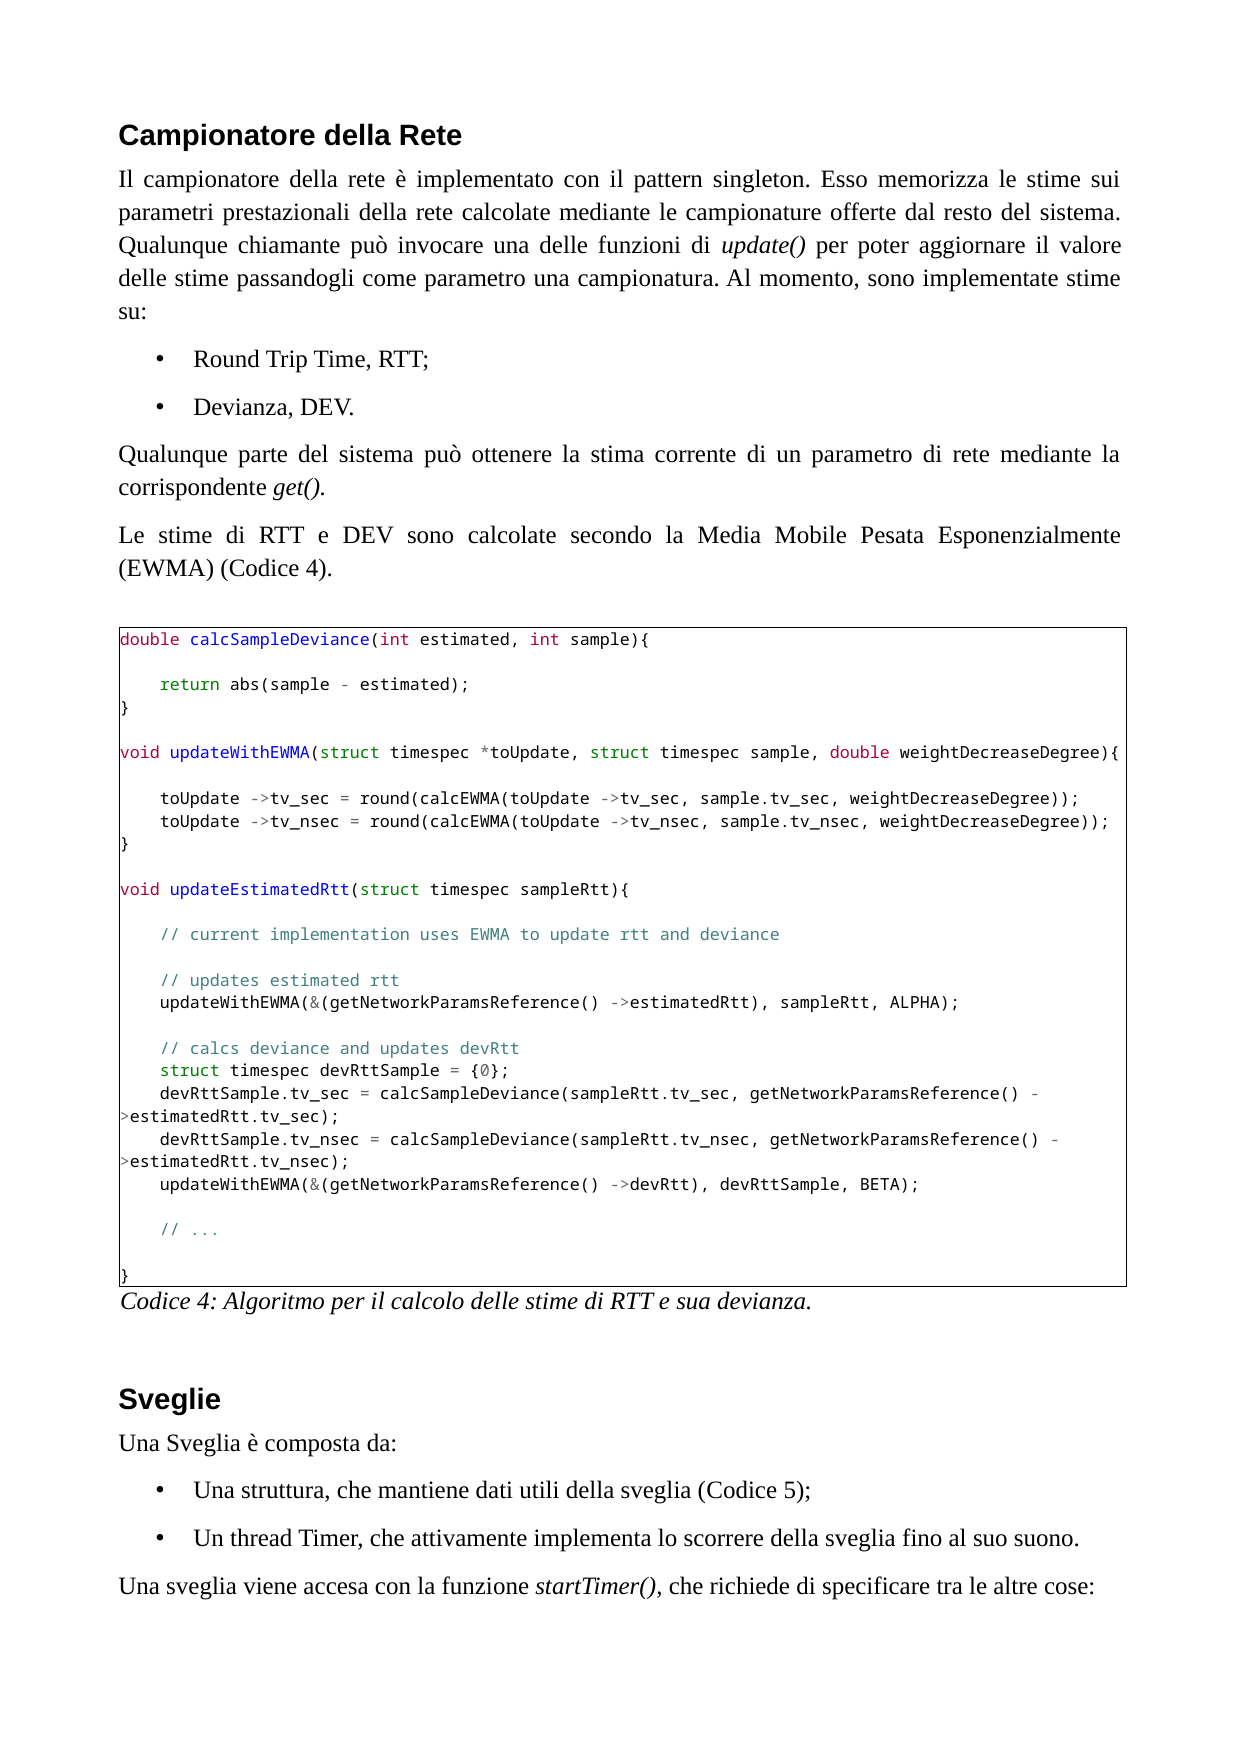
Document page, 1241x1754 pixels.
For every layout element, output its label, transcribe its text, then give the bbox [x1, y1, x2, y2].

list Un thread Timer, che attivamente implementa lo scorrere della sveglia fino al suo suono. [156, 1523, 1122, 1552]
subtitle Sveglie [118, 1382, 1122, 1415]
text Una Sveglia è composta da: [118, 1428, 1122, 1457]
text Una sveglia viene accesa con la funzione startTimer(), che richiede di specificare tra le altre cose: [118, 1571, 1122, 1599]
list Una struttura, che mantiene dati utili della sveglia (Codice 5); [156, 1476, 1122, 1504]
text Codice 4: Algoritmo per il calcolo delle stime di RTT e sua devianza. [120, 640, 1126, 1286]
text Il campionatore della rete è implementato con il pattern singleton. Esso memorizza le stime sui parametri prestazionali della rete calcolate mediante le campionature offerte dal resto del sistema. Qualunque chiamante può invocare una delle funzioni di update() per poter aggiornare il valore delle stime passandogli come parametro una campionatura. Al momento, sono implementate stime su: [118, 164, 1122, 325]
subtitle Campionatore della Rete [118, 118, 1122, 152]
text Le stime di RTT e DEV sono calcolate secondo la Media Mobile Pesata Esponenzialmente (EWMA) (Codice 4). [118, 520, 1122, 582]
text Qualunque parte del sistema può ottenere la stima corrente di un parametro di rete mediante la corrispondente get(). [118, 439, 1122, 501]
list Devianza, DEV. [156, 392, 1122, 420]
list Round Trip Time, RTT; [156, 344, 1122, 373]
text Codice 4: Algoritmo per il calcolo delle stime di RTT e sua devianza. [120, 1287, 1126, 1315]
